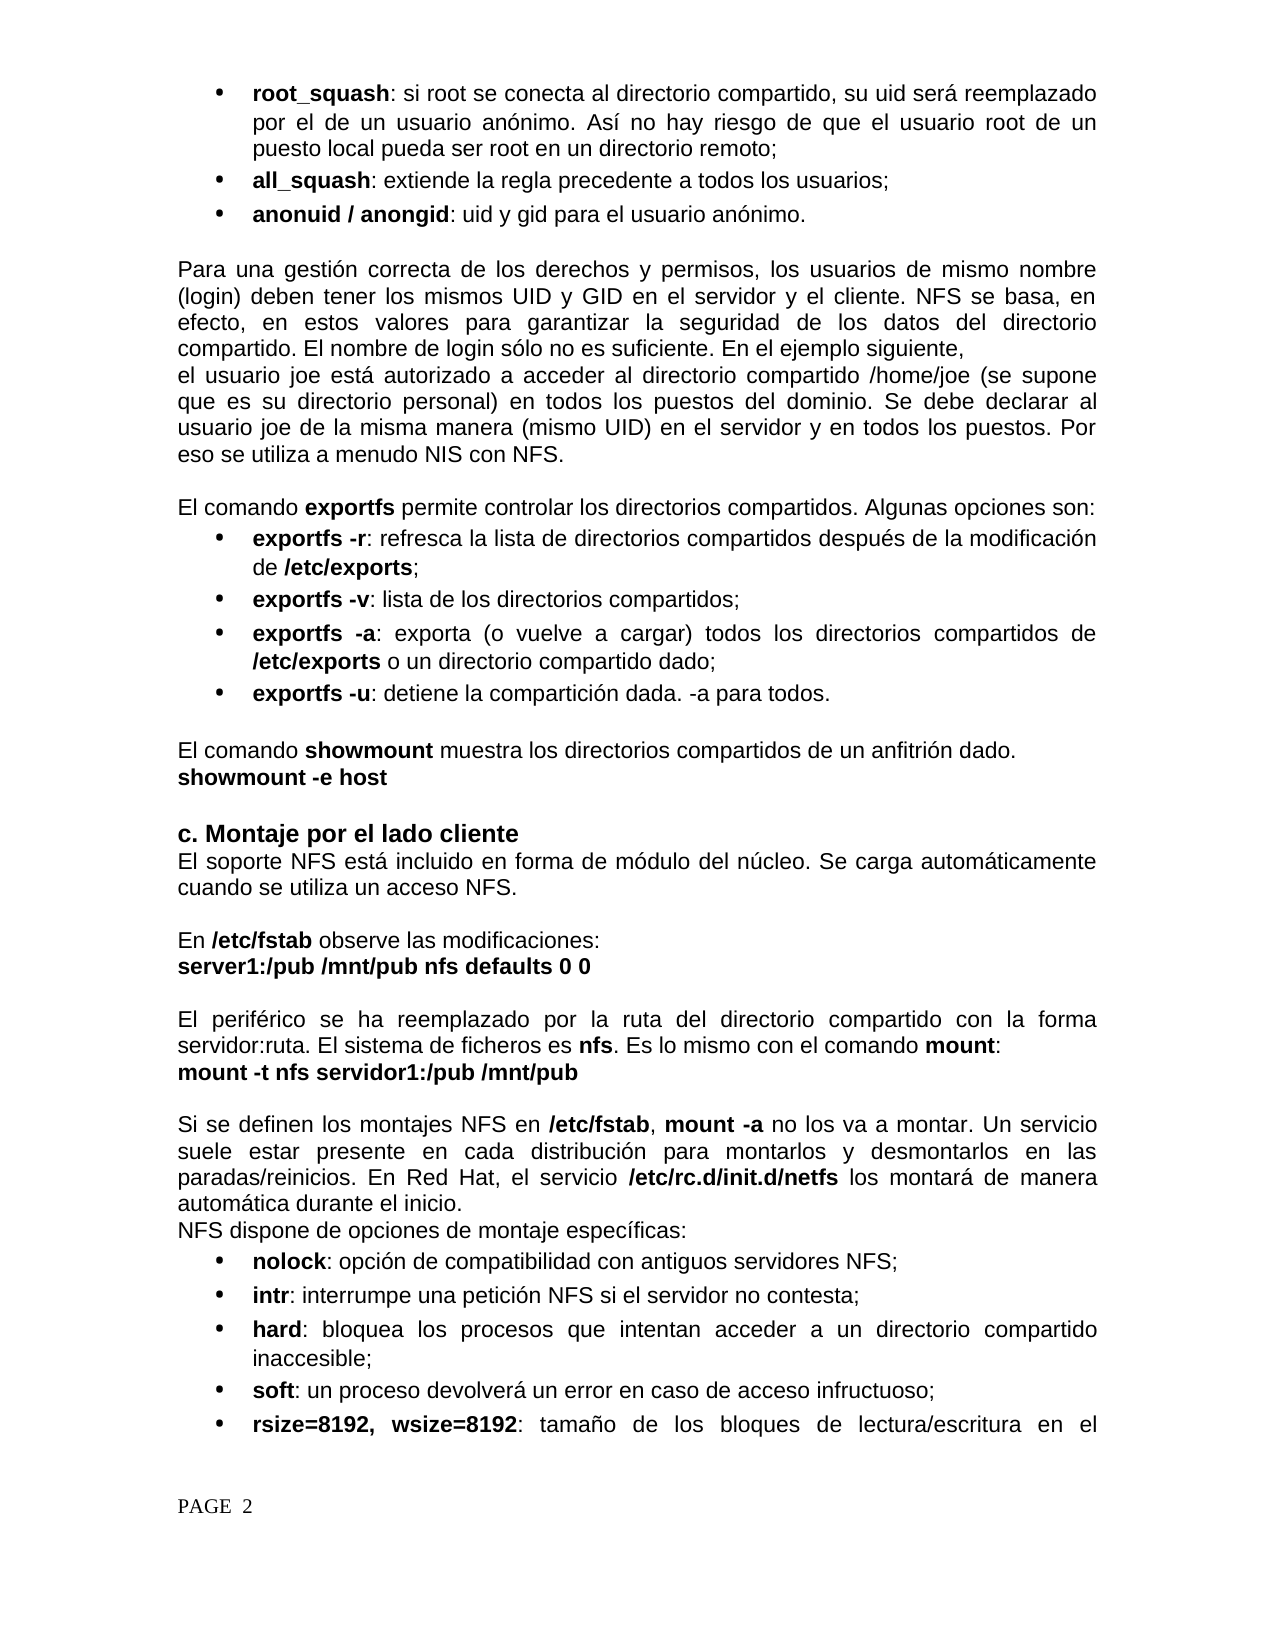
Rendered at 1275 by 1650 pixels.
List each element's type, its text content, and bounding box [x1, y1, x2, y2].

text el usuario joe está autorizado a acceder al directorio compartido /home/joe (se supone que es su directorio personal) en todos los puestos del dominio. Se debe declarar al usuario joe de la misma manera (mismo UID) en el servidor y en todos los puestos. Por eso se utiliza a menudo NIS con NFS. [177, 362, 1098, 467]
text Para una gestión correcta de los derechos y permisos, los usuarios de mismo nombre (login) deben tener los mismos UID y GID en el servidor y el cliente. NFS se basa, en efecto, en estos valores para garantizar la seguridad de los datos del directorio compartido. El nombre de login sólo no es suficiente. En el ejemplo siguiente, [177, 256, 1098, 362]
list all_squash: extiende la regla precedente a todos los usuarios; [215, 162, 1098, 196]
text c. Montaje por el lado cliente [177, 819, 1098, 848]
list exportfs -v: lista de los directorios compartidos; [215, 580, 1098, 614]
text server1:/pub /mnt/pub nfs defaults 0 0 [177, 953, 1098, 979]
list exportfs -u: detiene la compartición dada. -a para todos. [215, 675, 1098, 709]
text Si se definen los montajes NFS en /etc/fstab, mount -a no los va a montar. Un servicio suele estar presente en cada distribución para montarlos y desmontarlos en las paradas/reinicios. En Red Hat, el servicio /etc/rc.d/init.d/netfs los montará de manera automática durante el inicio. [177, 1111, 1098, 1217]
text El comando showmount muestra los directorios compartidos de un anfitrión dado. [177, 737, 1098, 764]
list rsize=8192, wsize=8192: tamaño de los bloques de lectura/escritura en el [215, 1406, 1098, 1440]
list root_squash: si root se conecta al directorio compartido, su uid será reemplazado por el de un usuario anónimo. Así no hay riesgo de que el usuario root de un puesto local pueda ser root en un directorio remoto; [215, 75, 1098, 162]
list exportfs -r: refresca la lista de directorios compartidos después de la modificación de /etc/exports; [215, 520, 1098, 580]
list hard: bloquea los procesos que intentan acceder a un directorio compartido inaccesible; [215, 1311, 1098, 1372]
list exportfs -a: exporta (o vuelve a cargar) todos los directorios compartidos de /etc/exports o un directorio compartido dado; [215, 614, 1098, 675]
list nolock: opción de compatibilidad con antiguos servidores NFS; [215, 1243, 1098, 1277]
text showmount -e host [177, 764, 1098, 790]
text El soporte NFS está incluido en forma de módulo del núcleo. Se carga automáticamente cuando se utiliza un acceso NFS. [177, 848, 1098, 900]
list soft: un proceso devolverá un error en caso de acceso infructuoso; [215, 1372, 1098, 1406]
text El periférico se ha reemplazado por la ruta del directorio compartido con la forma servidor:ruta. El sistema de ficheros es nfs. Es lo mismo con el comando mount: [177, 1006, 1098, 1058]
text NFS dispone de opciones de montaje específicas: [177, 1217, 1098, 1243]
text En /etc/fstab observe las modificaciones: [177, 927, 1098, 953]
text El comando exportfs permite controlar los directorios compartidos. Algunas opciones son: [177, 493, 1098, 520]
list intr: interrumpe una petición NFS si el servidor no contesta; [215, 1277, 1098, 1311]
text mount -t nfs servidor1:/pub /mnt/pub [177, 1058, 1098, 1085]
list anonuid / anongid: uid y gid para el usuario anónimo. [215, 196, 1098, 230]
